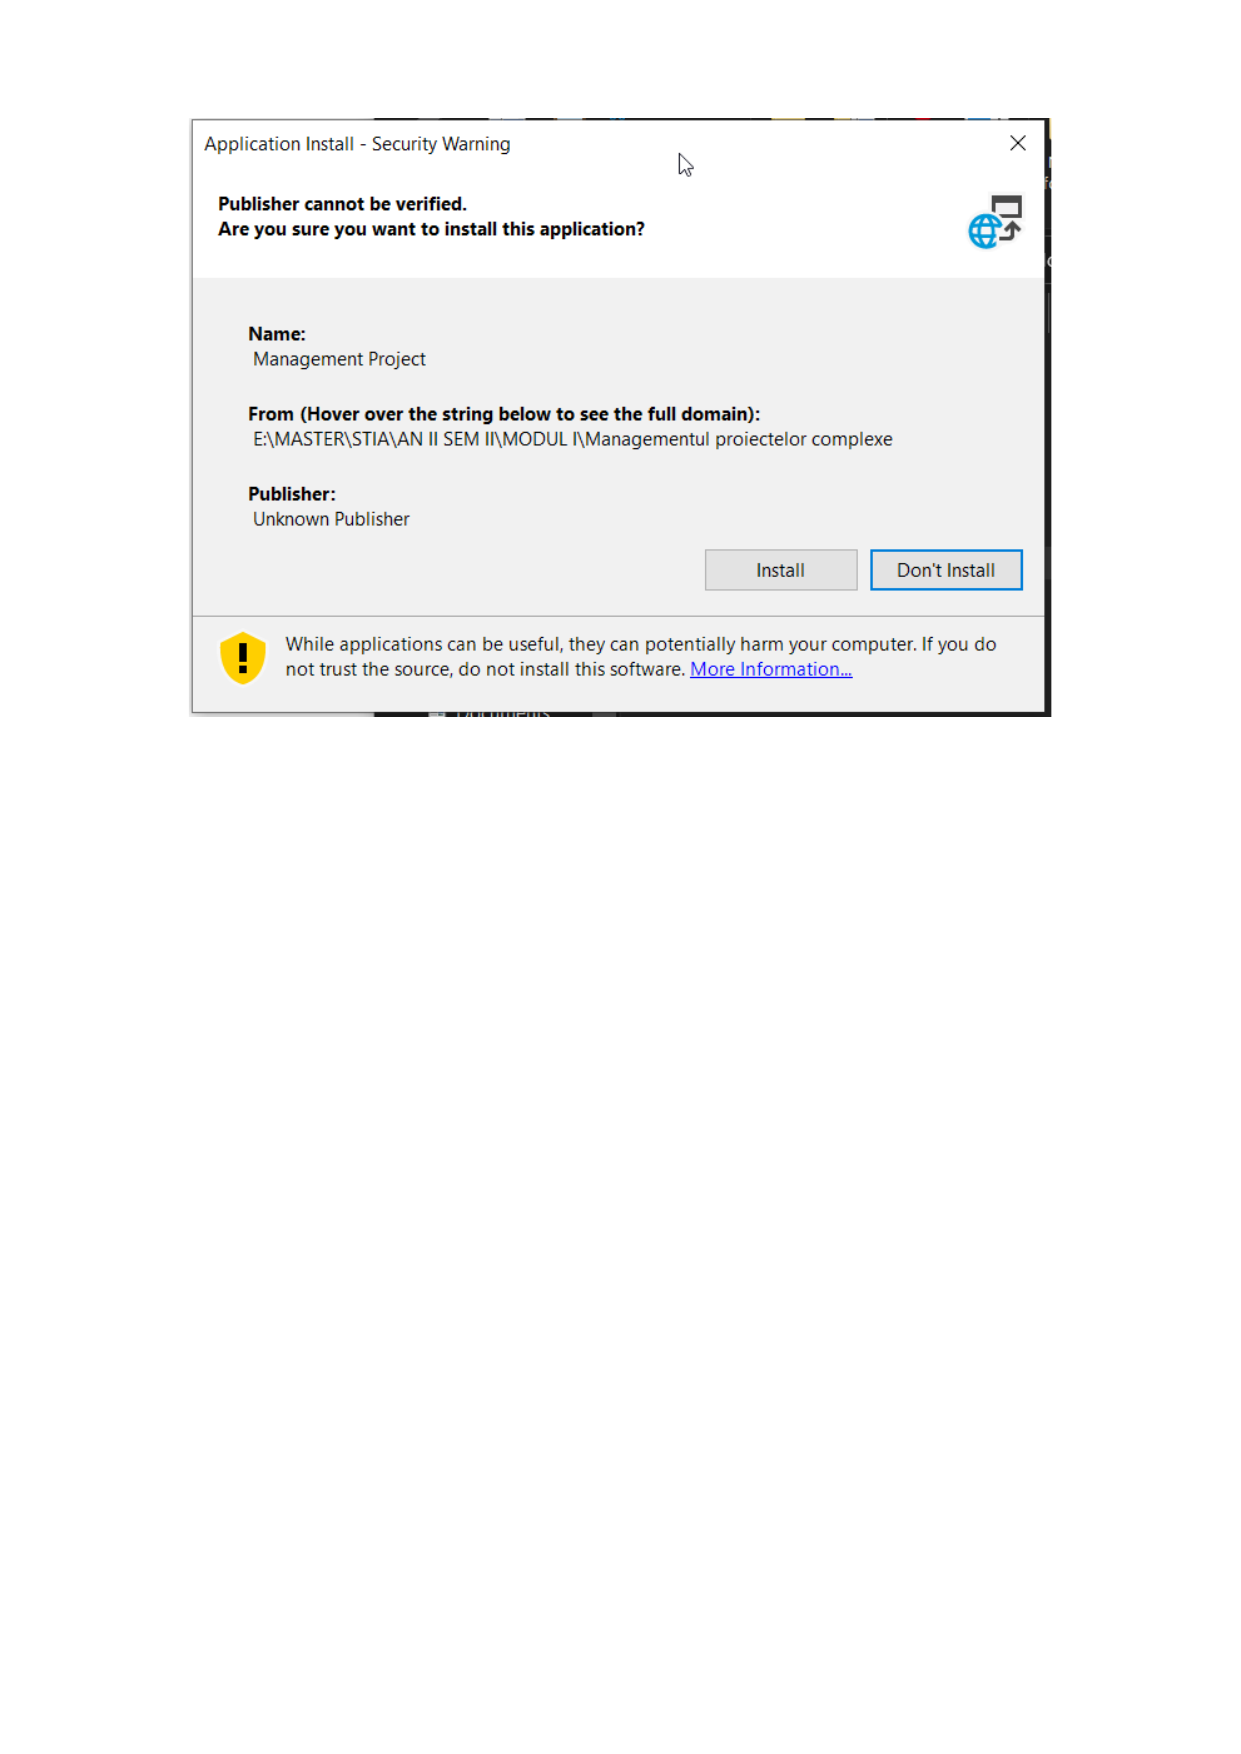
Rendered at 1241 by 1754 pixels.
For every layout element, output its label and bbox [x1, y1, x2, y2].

picture [188, 118, 1052, 717]
